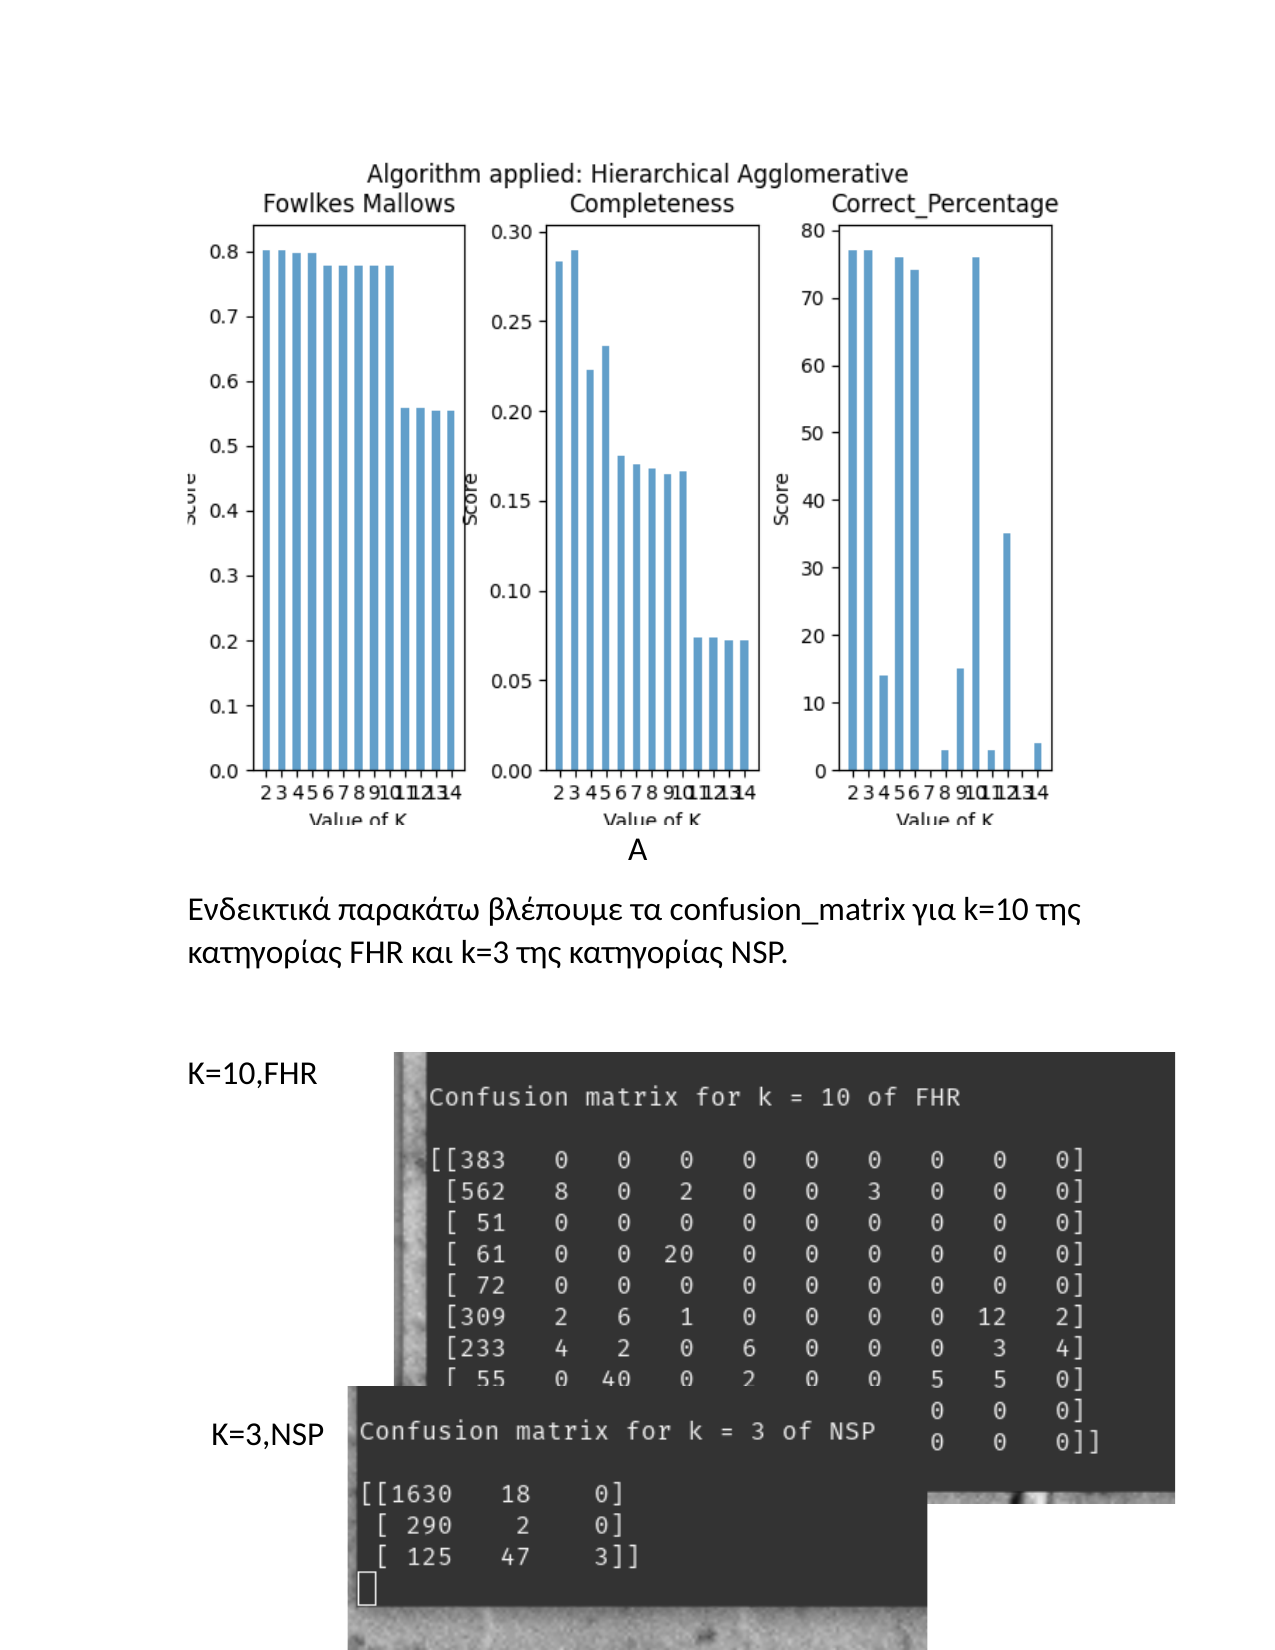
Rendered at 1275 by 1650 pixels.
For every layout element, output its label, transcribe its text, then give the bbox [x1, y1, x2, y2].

text K=10,FHR [187, 1052, 393, 1093]
picture [187, 150, 1088, 825]
text A [187, 825, 1087, 868]
text Ενδεικτικά παρακάτω βλέπουμε τα confusion_matrix για k=10 της κατηγορίας FHR και k=3 της κατηγορίας NSP. [187, 888, 1087, 972]
text K=3,NSP [187, 1413, 347, 1454]
picture [347, 1052, 1175, 1650]
